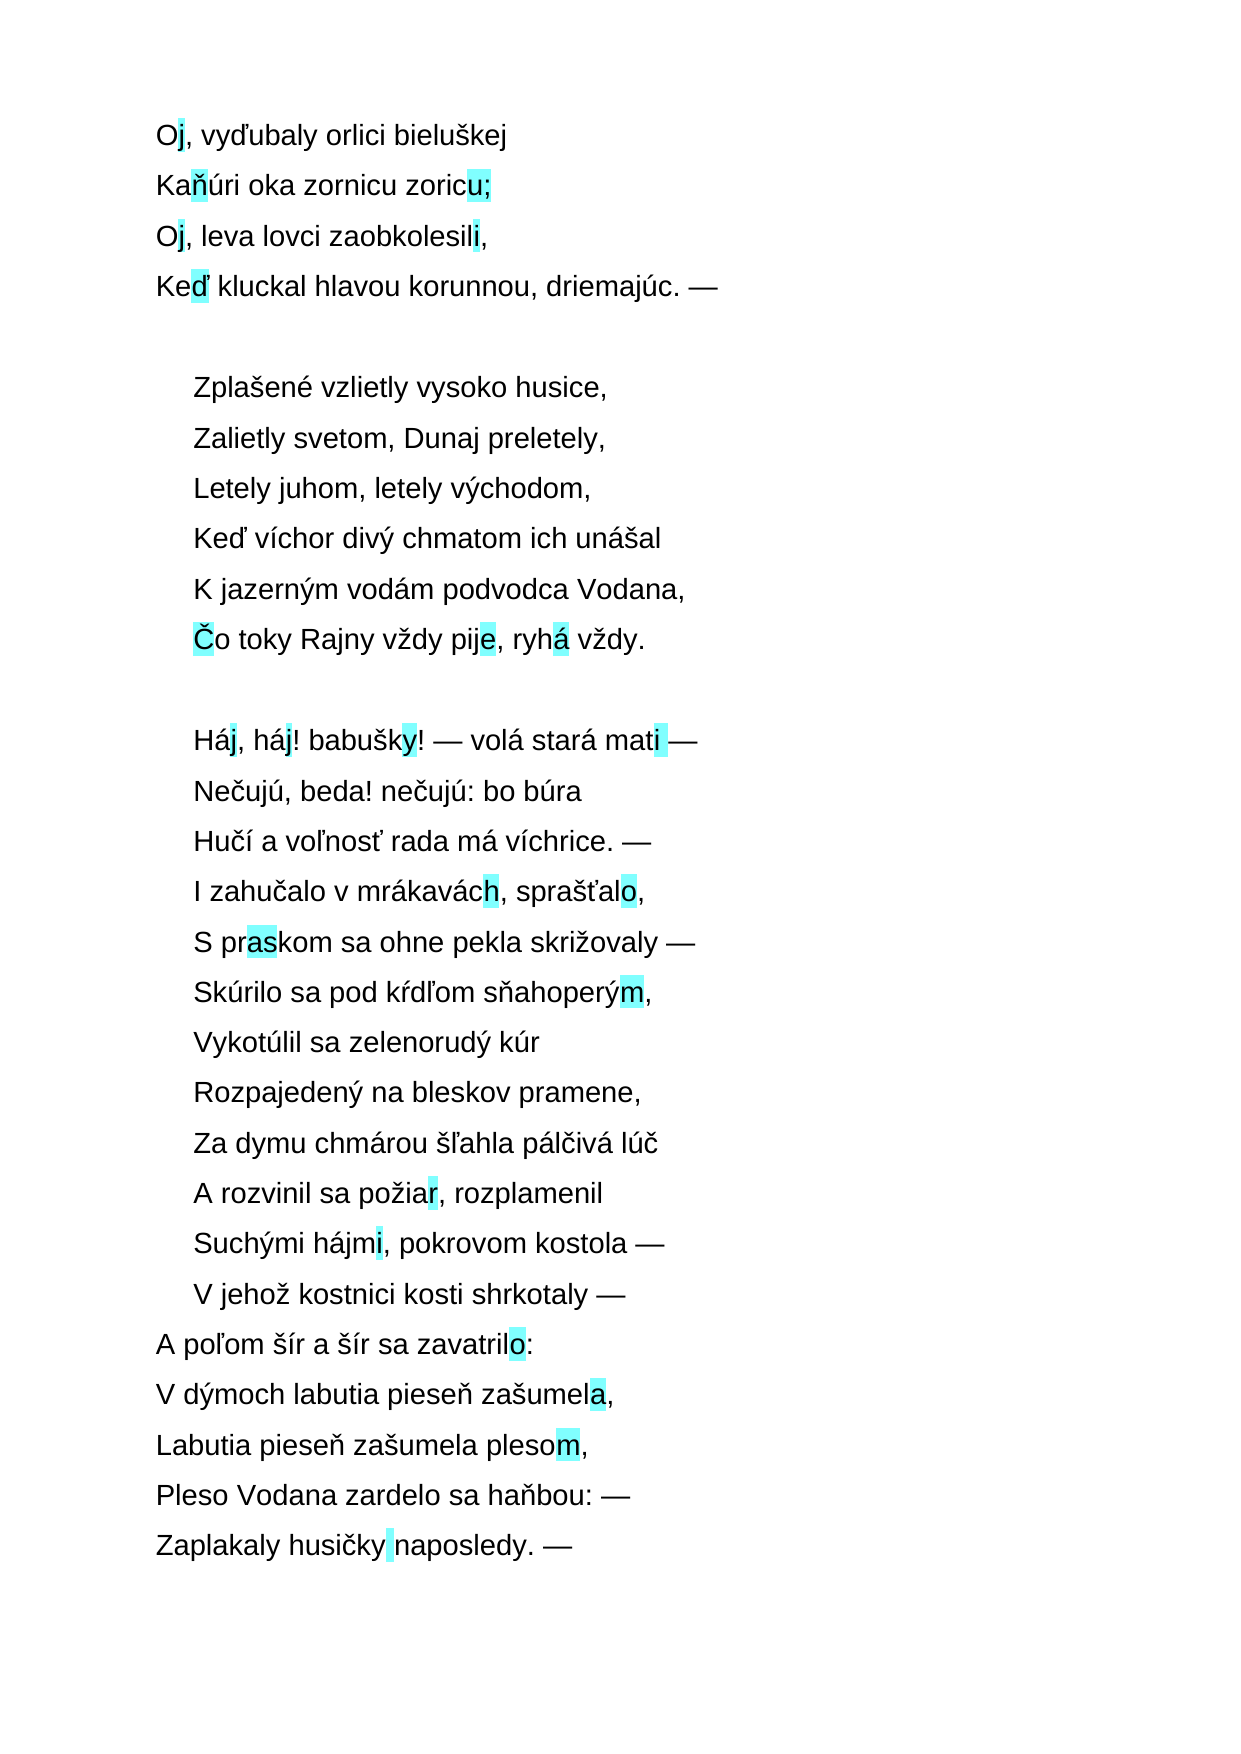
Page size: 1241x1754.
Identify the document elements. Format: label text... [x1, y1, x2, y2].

text Čo toky Rajny vždy pije, ryhá vždy. [156, 622, 1084, 656]
text Zplašené vzlietly vysoko husice, [156, 370, 1084, 404]
text Háj, háj! babušky! — volá stará mati — [156, 723, 1084, 757]
text Letely juhom, letely východom, [156, 471, 1084, 504]
text Keď víchor divý chmatom ich unášal [156, 521, 1084, 555]
text Zalietly svetom, Dunaj preletely, [156, 421, 1084, 454]
text Zaplakaly husičky naposledy. — [156, 1528, 1084, 1562]
text Vykotúlil sa zelenorudý kúr [156, 1025, 1084, 1059]
text V jehož kostnici kosti shrkotaly — [156, 1277, 1084, 1310]
text Oj, leva lovci zaobkolesili, [156, 219, 1084, 252]
text S praskom sa ohne pekla skrižovaly — [156, 924, 1084, 958]
text I zahučalo v mrákavách, sprašťalo, [156, 874, 1084, 908]
text A rozvinil sa požiar, rozplamenil [156, 1176, 1084, 1210]
text Pleso Vodana zardelo sa haňbou: — [156, 1478, 1084, 1512]
text Suchými hájmi, pokrovom kostola — [156, 1226, 1084, 1260]
text Rozpajedený na bleskov pramene, [156, 1076, 1084, 1109]
text K jazerným vodám podvodca Vodana, [156, 572, 1084, 605]
text Kaňúri oka zornicu zoricu; [156, 168, 1084, 202]
text Oj, vyďubaly orlici bieluškej [156, 118, 1084, 152]
text V dýmoch labutia pieseň zašumela, [156, 1377, 1084, 1411]
text Keď kluckal hlavou korunnou, driemajúc. — [156, 269, 1084, 303]
text Labutia pieseň zašumela plesom, [156, 1428, 1084, 1461]
text Hučí a voľnosť rada má víchrice. — [156, 824, 1084, 857]
text Za dymu chmárou šľahla pálčivá lúč [156, 1126, 1084, 1159]
text Nečujú, beda! nečujú: bo búra [156, 774, 1084, 807]
text Skúrilo sa pod kŕdľom sňahoperým, [156, 975, 1084, 1008]
text A poľom šír a šír sa zavatrilo: [156, 1327, 1084, 1361]
